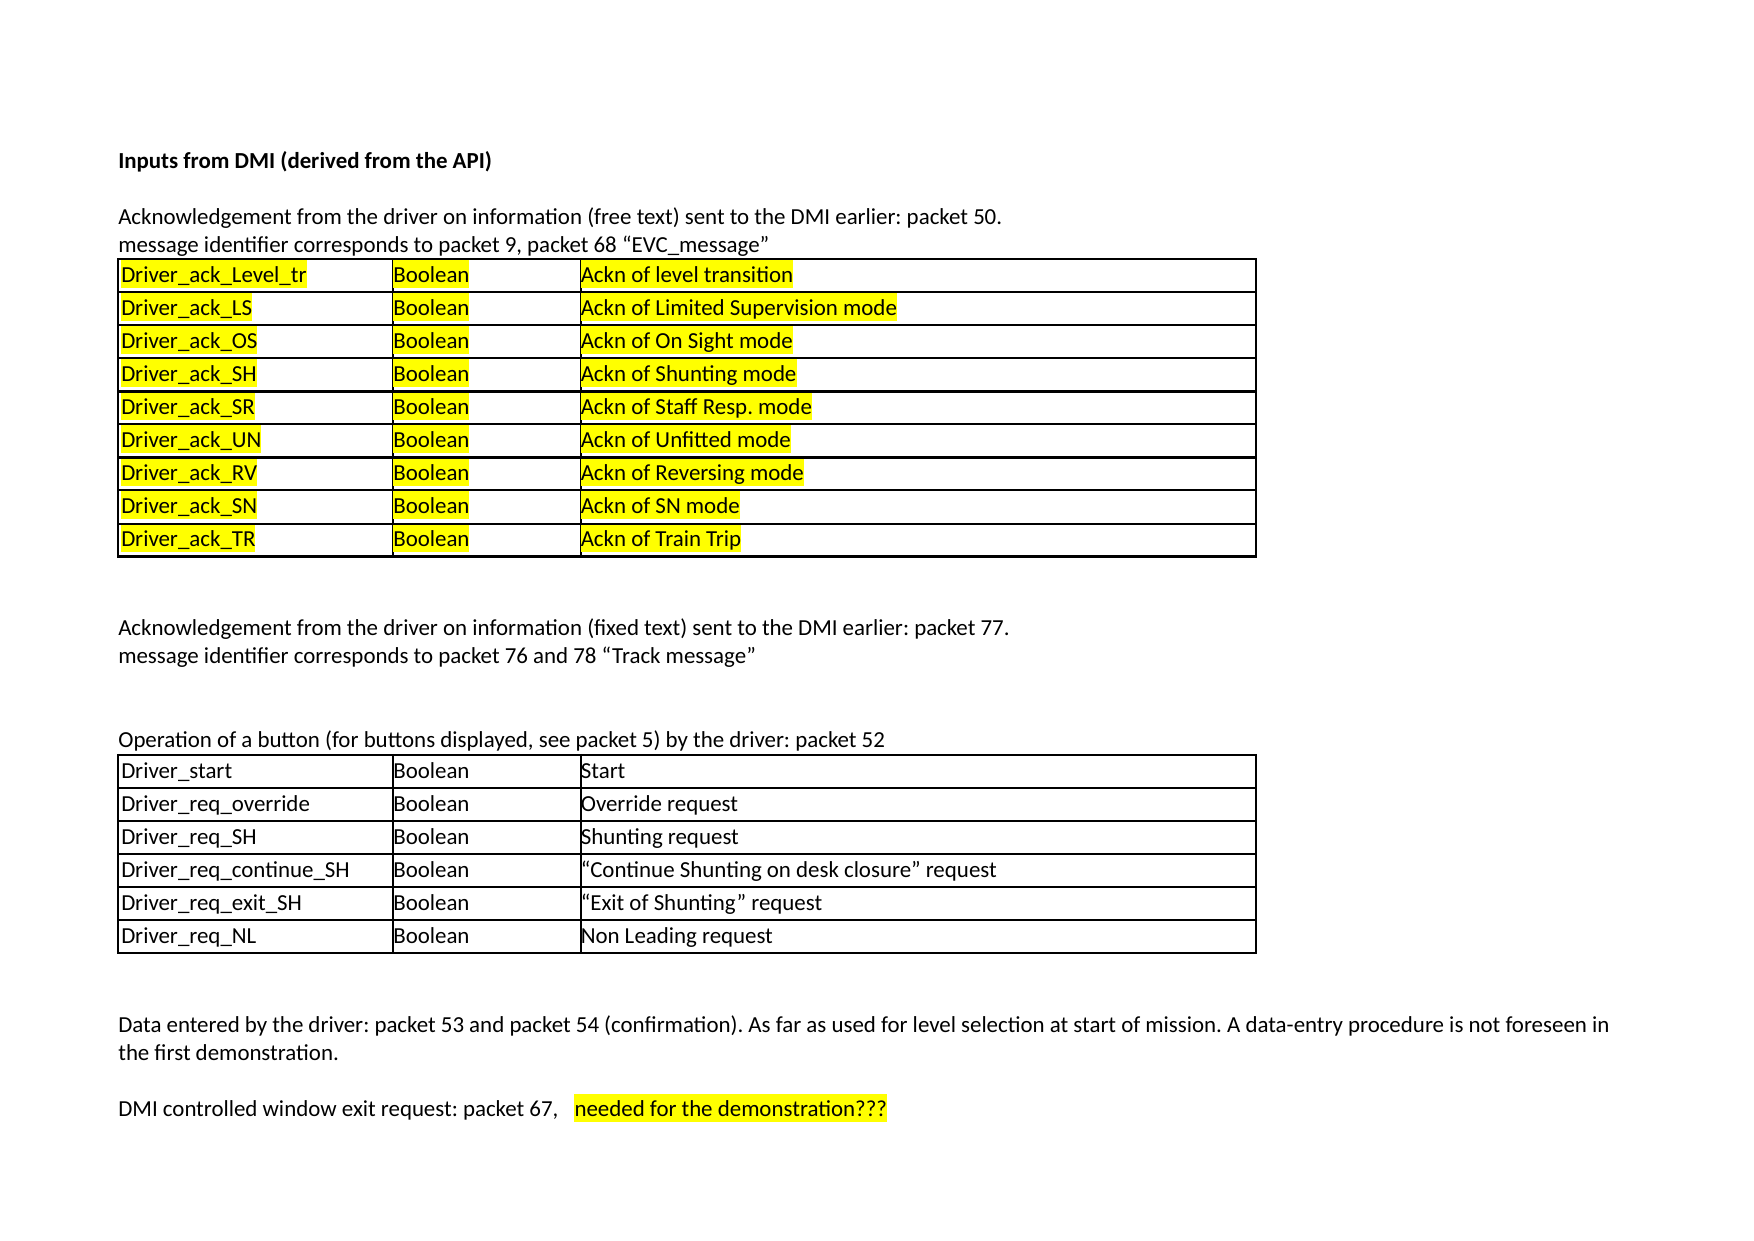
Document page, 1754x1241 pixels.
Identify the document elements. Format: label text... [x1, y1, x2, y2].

table_header Start [582, 756, 1255, 787]
table_header Boolean [394, 756, 580, 787]
table_cell Driver_ack_TR [119, 525, 392, 555]
table_cell Driver_ack_SR [119, 393, 392, 423]
table_cell Boolean [394, 921, 580, 952]
table_cell Shunting request [582, 822, 1255, 853]
table_cell Boolean [394, 393, 580, 423]
table_header Boolean [394, 260, 580, 291]
table_cell “Exit of Shunting” request [582, 888, 1255, 919]
table_cell Ackn of Reversing mode [582, 459, 1255, 489]
table_cell “Continue Shunting on desk closure” request [582, 855, 1255, 886]
table_cell Non Leading request [582, 921, 1255, 952]
table_cell Ackn of Limited Supervision mode [582, 293, 1255, 324]
text Acknowledgement from the driver on information (free text) sent to the DMI earlier: packet 50. [118, 202, 1636, 230]
table_header Driver_ack_Level_tr [119, 260, 392, 291]
table_cell Ackn of On Sight mode [582, 326, 1255, 357]
text message identifier corresponds to packet 76 and 78 “Track message” [118, 642, 1636, 669]
table_cell Override request [582, 789, 1255, 820]
table_cell Ackn of Staff Resp. mode [582, 393, 1255, 423]
table_cell Boolean [394, 491, 580, 522]
table_cell Driver_req_SH [119, 822, 392, 853]
table_cell Driver_req_exit_SH [119, 888, 392, 919]
table_cell Boolean [394, 293, 580, 324]
table_cell Driver_req_continue_SH [119, 855, 392, 886]
table_cell Driver_ack_SN [119, 491, 392, 522]
table_cell Boolean [394, 789, 580, 820]
table_header Ackn of level transition [582, 260, 1255, 291]
table_cell Boolean [394, 359, 580, 390]
table_cell Ackn of Shunting mode [582, 359, 1255, 390]
table_cell Boolean [394, 888, 580, 919]
table_cell Driver_ack_UN [119, 425, 392, 456]
table_cell Boolean [394, 822, 580, 853]
table_cell Boolean [394, 525, 580, 555]
table_cell Ackn of Train Trip [582, 525, 1255, 555]
table_cell Driver_ack_RV [119, 459, 392, 489]
table_cell Driver_ack_OS [119, 326, 392, 357]
table_cell Ackn of SN mode [582, 491, 1255, 522]
table_cell Driver_ack_LS [119, 293, 392, 324]
text message identifier corresponds to packet 9, packet 68 “EVC_message” [118, 230, 1636, 258]
table_cell Boolean [394, 425, 580, 456]
table_cell Driver_ack_SH [119, 359, 392, 390]
table_cell Ackn of Unfitted mode [582, 425, 1255, 456]
table_cell Driver_req_NL [119, 921, 392, 952]
table_header Driver_start [119, 756, 392, 787]
table_cell Boolean [394, 459, 580, 489]
table_cell Boolean [394, 855, 580, 886]
text Acknowledgement from the driver on information (fixed text) sent to the DMI earlier: packet 77. [118, 613, 1636, 642]
text Data entered by the driver: packet 53 and packet 54 (confirmation). As far as used for level selection at start of mission. A data-entry procedure is not foreseen in the first demonstration. [118, 1010, 1636, 1066]
text DMI controlled window exit request: packet 67, needed for the demonstration??? [118, 1094, 1636, 1122]
table_cell Boolean [394, 326, 580, 357]
table_cell Driver_req_override [119, 789, 392, 820]
text Operation of a button (for buttons displayed, see packet 5) by the driver: packet 52 [118, 726, 1636, 754]
text Inputs from DMI (derived from the API) [118, 146, 1636, 174]
